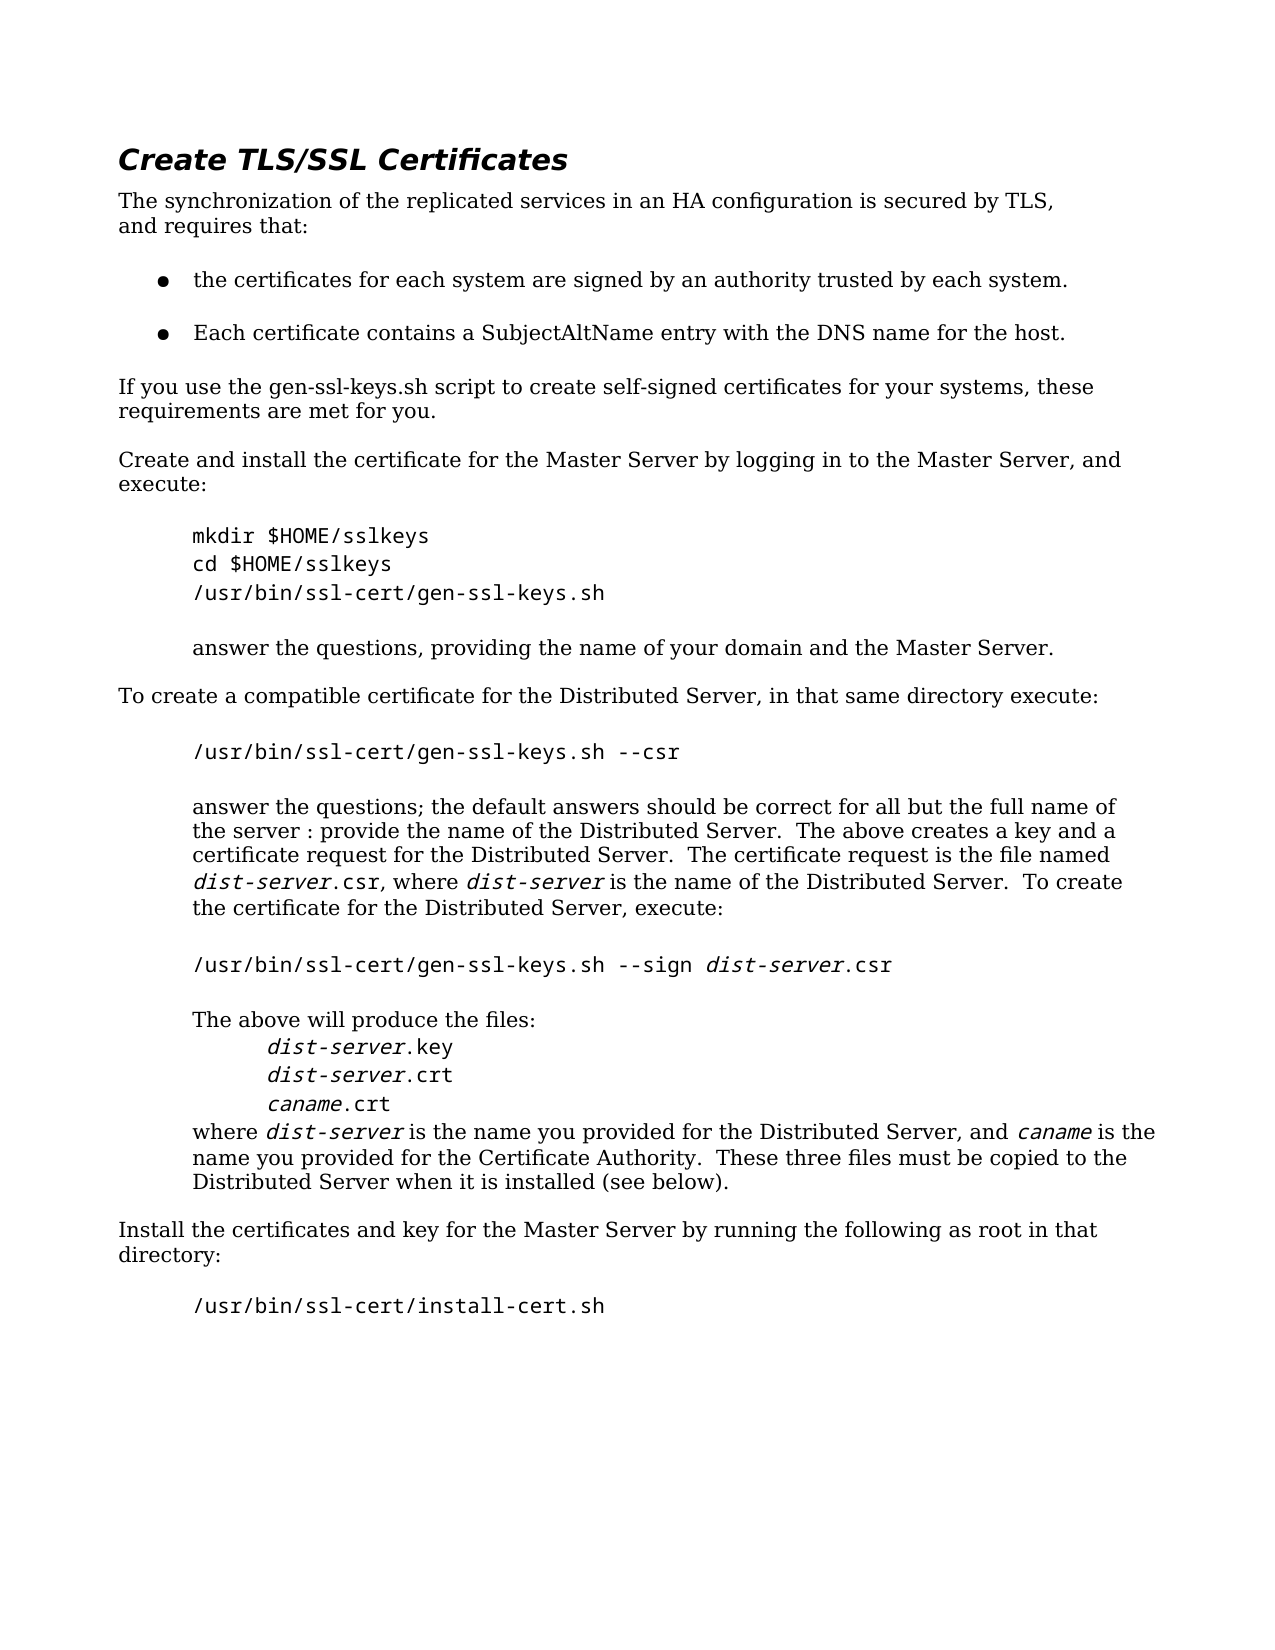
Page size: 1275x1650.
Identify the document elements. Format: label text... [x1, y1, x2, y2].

text The above will produce the files: [192, 1008, 1157, 1032]
text answer the questions, providing the name of your domain and the Master Server. [192, 636, 1157, 660]
text mkdir $HOME/sslkeys [192, 521, 1157, 549]
list Each certificate contains a SubjectAltName entry with the DNS name for the host. [156, 321, 1098, 346]
text /usr/bin/ssl-cert/gen-ssl-keys.sh --csr [192, 737, 1157, 765]
text Install the certificates and key for the Master Server by running the following as root in that directory: [118, 1218, 1157, 1267]
list the certificates for each system are signed by an authority trusted by each system. [156, 268, 1098, 292]
text caname.crt [266, 1089, 1157, 1117]
text If you use the gen-ssl-keys.sh script to create self-signed certificates for your systems, these requirements are met for you. [118, 375, 1157, 424]
subtitle Create TLS/SSL Certificates [118, 143, 1157, 177]
list The synchronization of the replicated services in an HA configuration is secured by TLS, and requires that: [118, 189, 1098, 238]
text where dist-server is the name you provided for the Distributed Server, and caname is the name you provided for the Certificate Authority. These three files must be copied to the Distributed Server when it is installed (see below). [192, 1117, 1157, 1194]
text Create and install the certificate for the Master Server by logging in to the Master Server, and execute: [118, 448, 1157, 496]
text To create a compatible certificate for the Distributed Server, in that same directory execute: [118, 684, 1157, 708]
text answer the questions; the default answers should be correct for all but the full name of the server : provide the name of the Distributed Server. The above creates a key and a certificate request for the Distributed Server. The certificate request is the file named dist-server.csr, where dist-server is the name of the Distributed Server. To create the certificate for the Distributed Server, execute: [192, 795, 1157, 920]
text /usr/bin/ssl-cert/install-cert.sh [192, 1291, 1157, 1320]
text dist-server.key dist-server.crt [266, 1032, 1157, 1089]
text cd $HOME/sslkeys /usr/bin/ssl-cert/gen-ssl-keys.sh [192, 549, 1157, 606]
text /usr/bin/ssl-cert/gen-ssl-keys.sh --sign dist-server.csr [192, 950, 1157, 978]
